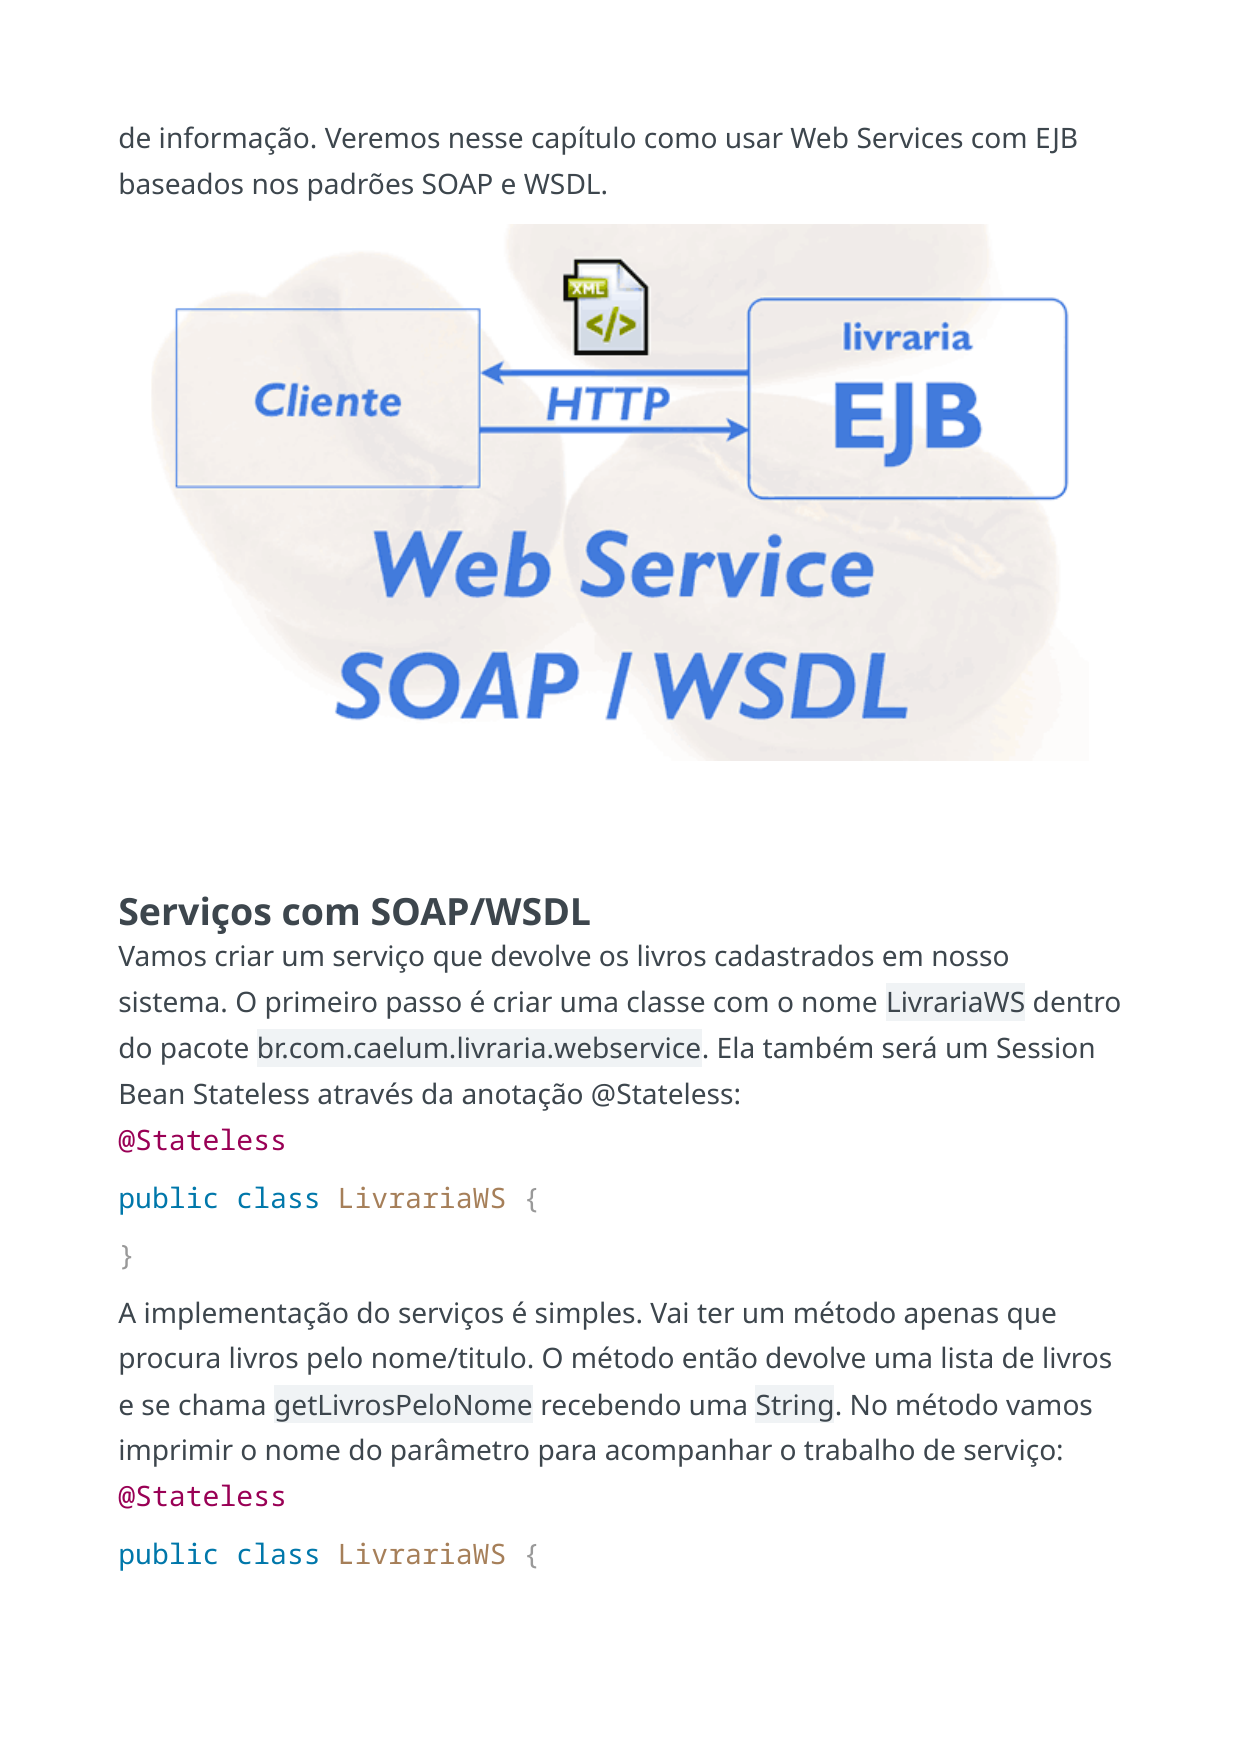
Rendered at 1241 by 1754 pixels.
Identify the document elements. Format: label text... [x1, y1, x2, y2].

picture [151, 224, 1089, 761]
text @Stateless [118, 1120, 1122, 1159]
text @Stateless [118, 1477, 1122, 1515]
text A implementação do serviços é simples. Vai ter um método apenas que procura livros pelo nome/titulo. O método então devolve uma lista de livros e se chama getLivrosPeloNome recebendo uma String. No método vamos imprimir o nome do parâmetro para acompanhar o trabalho de serviço: [118, 1293, 1122, 1469]
subtitle Serviços com SOAP/WSDL [118, 886, 1122, 937]
text Vamos criar um serviço que devolve os livros cadastrados em nosso sistema. O primeiro passo é criar uma classe com o nome LivrariaWS dentro do pacote br.com.caelum.livraria.webservice. Ela também será um Session Bean Stateless através da anotação @Stateless: [118, 937, 1122, 1113]
text de informação. Veremos nesse capítulo como usar Web Services com EJB baseados nos padrões SOAP e WSDL. [118, 118, 1122, 202]
text } [118, 1235, 1122, 1274]
text public class LivrariaWS { [118, 1178, 1122, 1216]
text public class LivrariaWS { [118, 1534, 1122, 1572]
